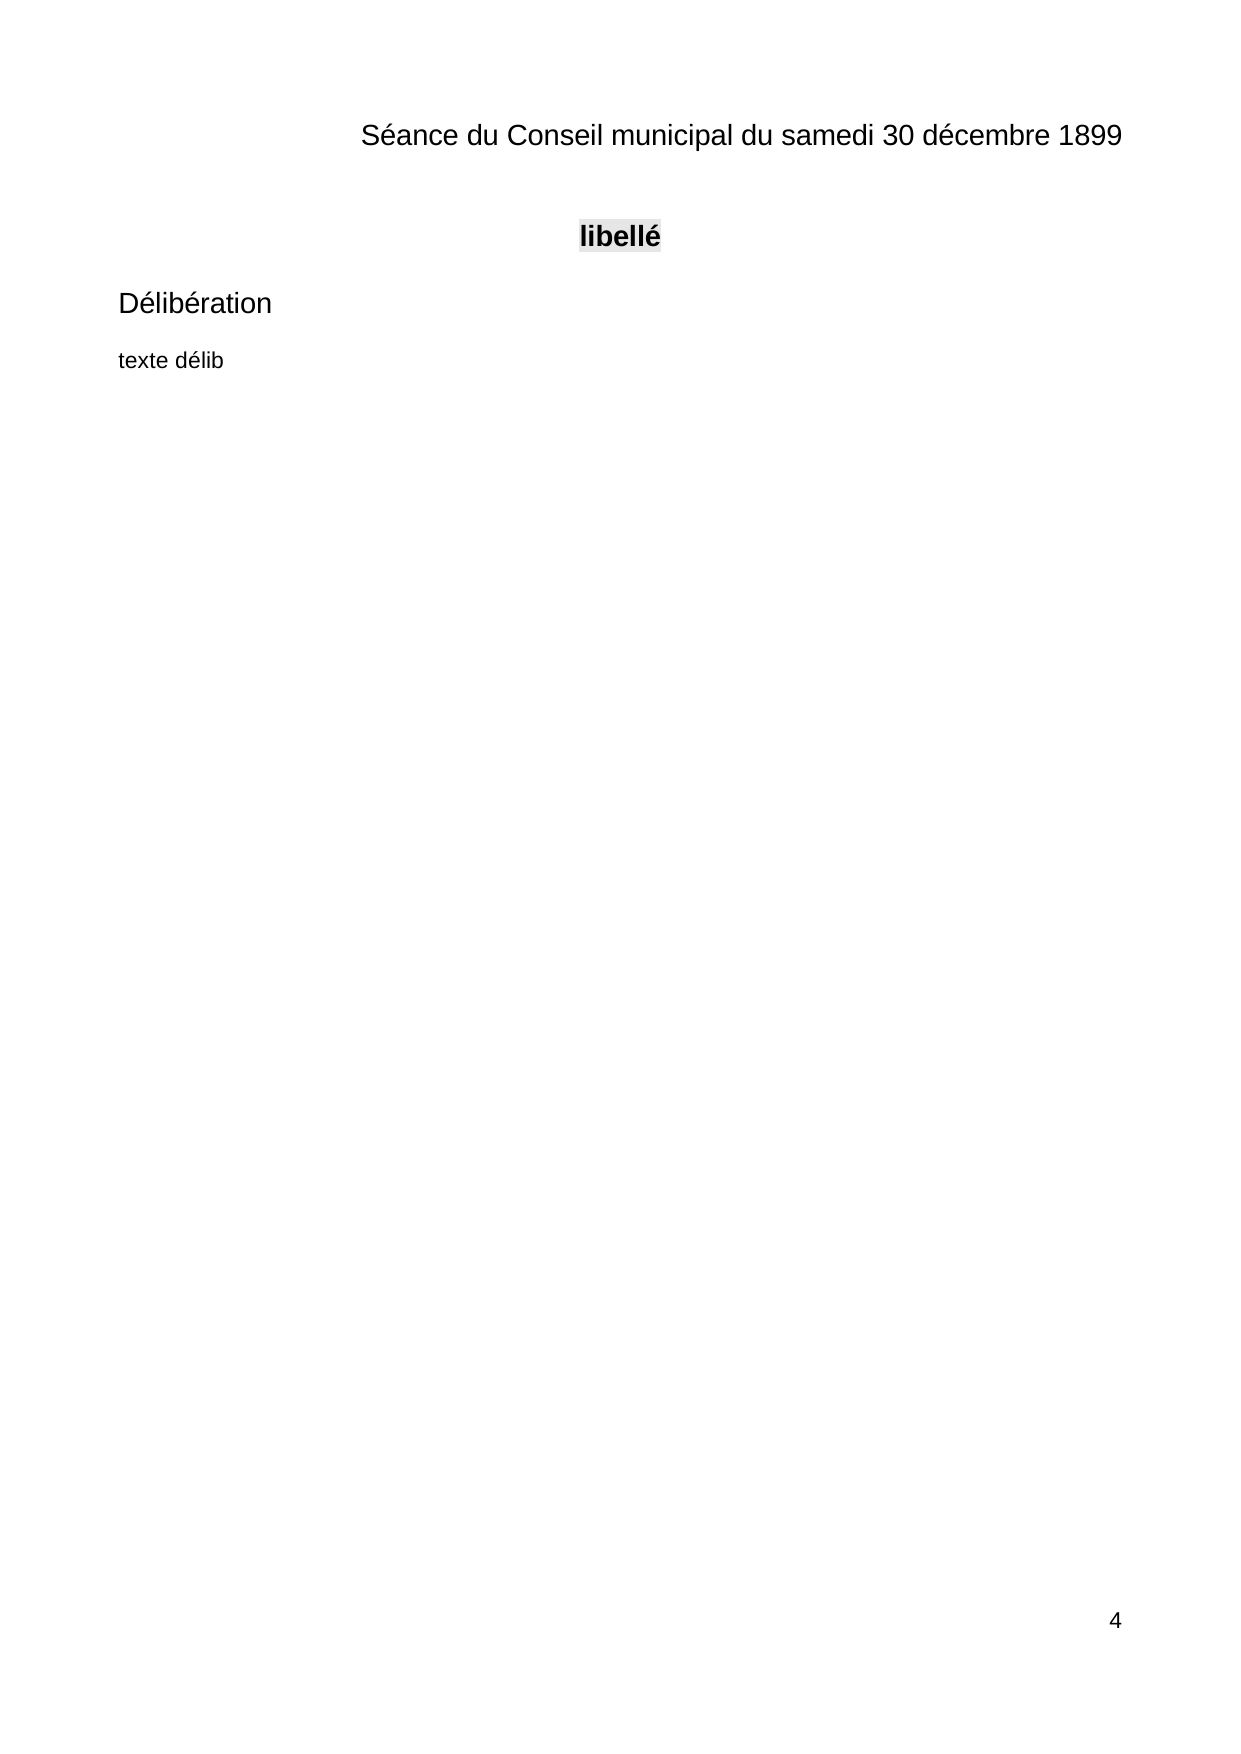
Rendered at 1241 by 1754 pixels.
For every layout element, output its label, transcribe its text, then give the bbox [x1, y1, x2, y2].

text Séance du Conseil municipal du samedi 30 décembre 1899 [118, 118, 1122, 152]
text texte délib [118, 346, 1122, 373]
text Délibération [118, 286, 1122, 319]
text libellé [118, 219, 1122, 252]
